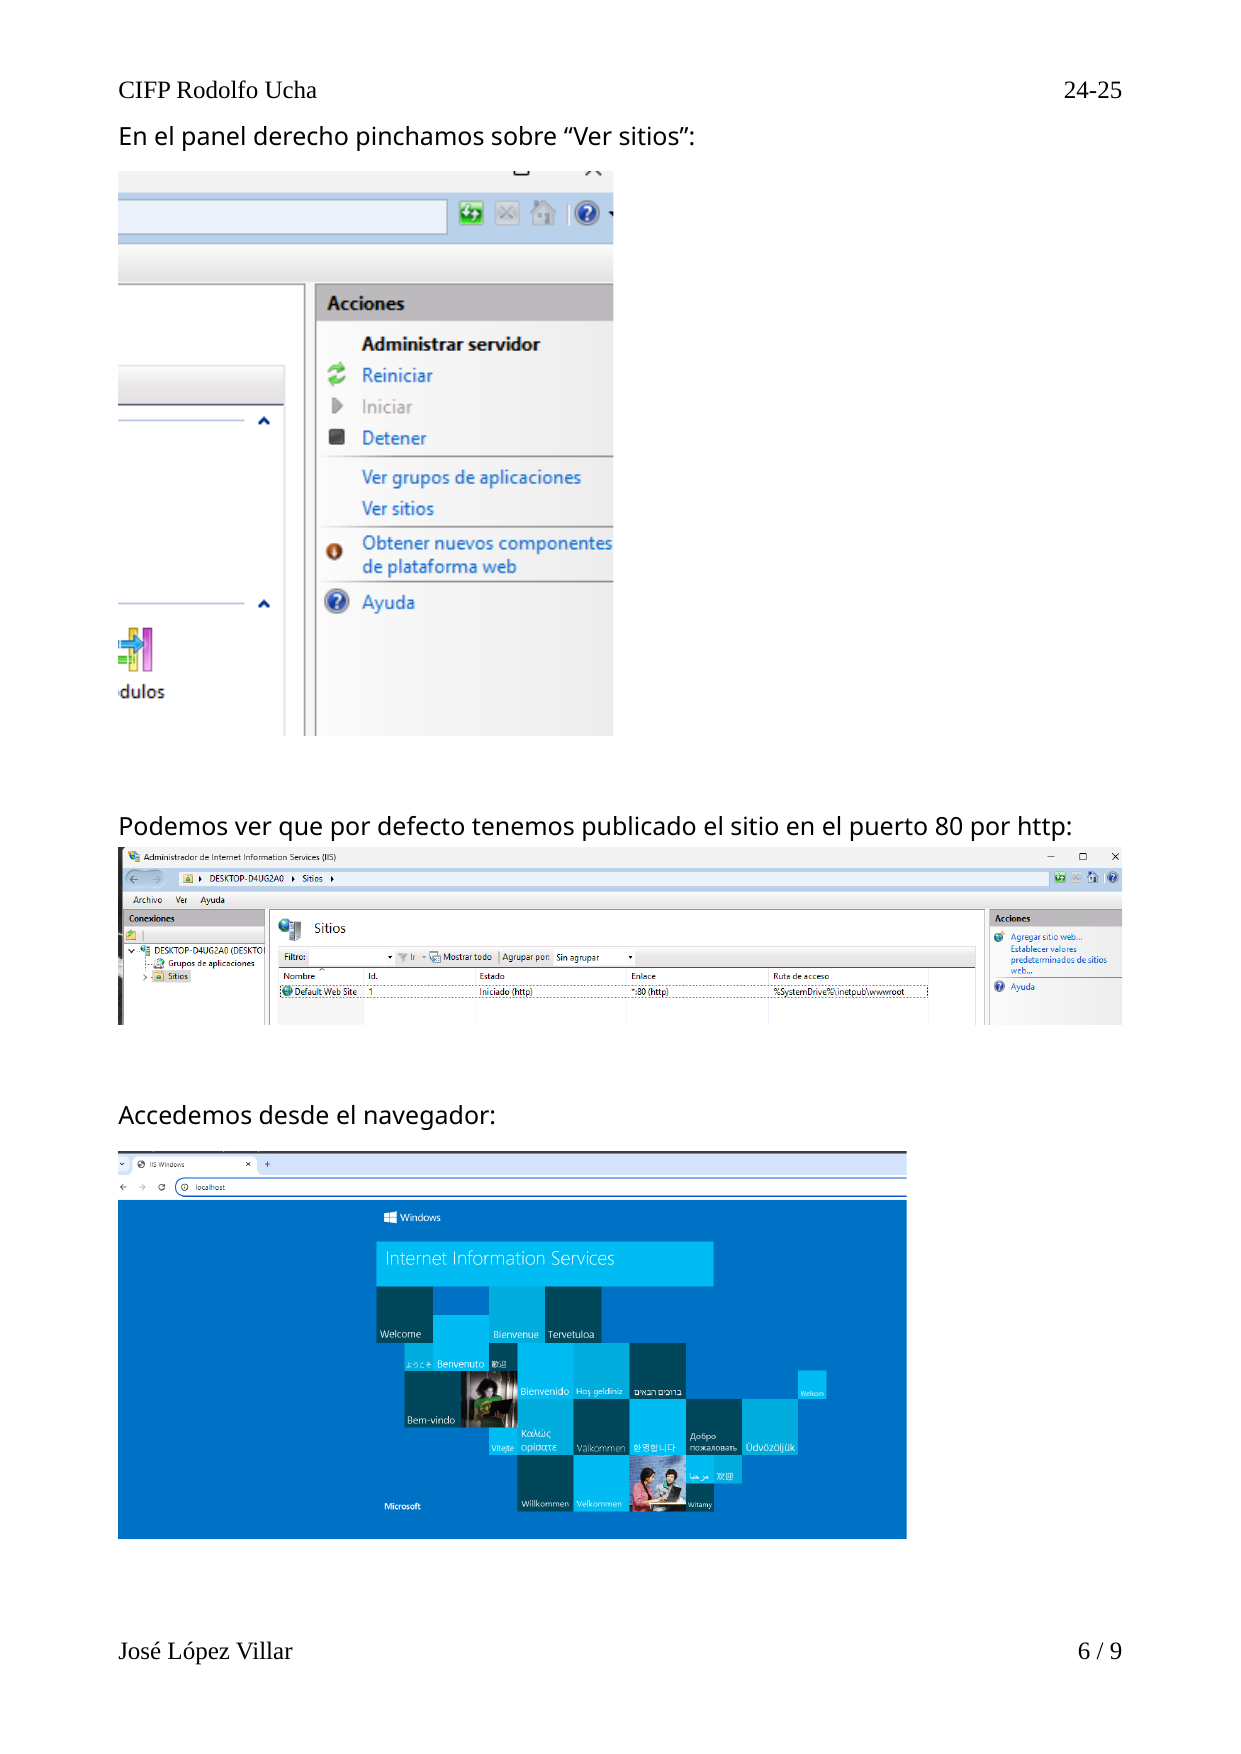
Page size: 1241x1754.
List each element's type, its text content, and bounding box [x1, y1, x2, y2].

text Accedemos desde el navegador: [118, 1097, 1122, 1131]
text Podemos ver que por defecto tenemos publicado el sitio en el puerto 80 por http: [118, 809, 1122, 847]
text En el panel derecho pinchamos sobre “Ver sitios”: [118, 118, 1122, 152]
